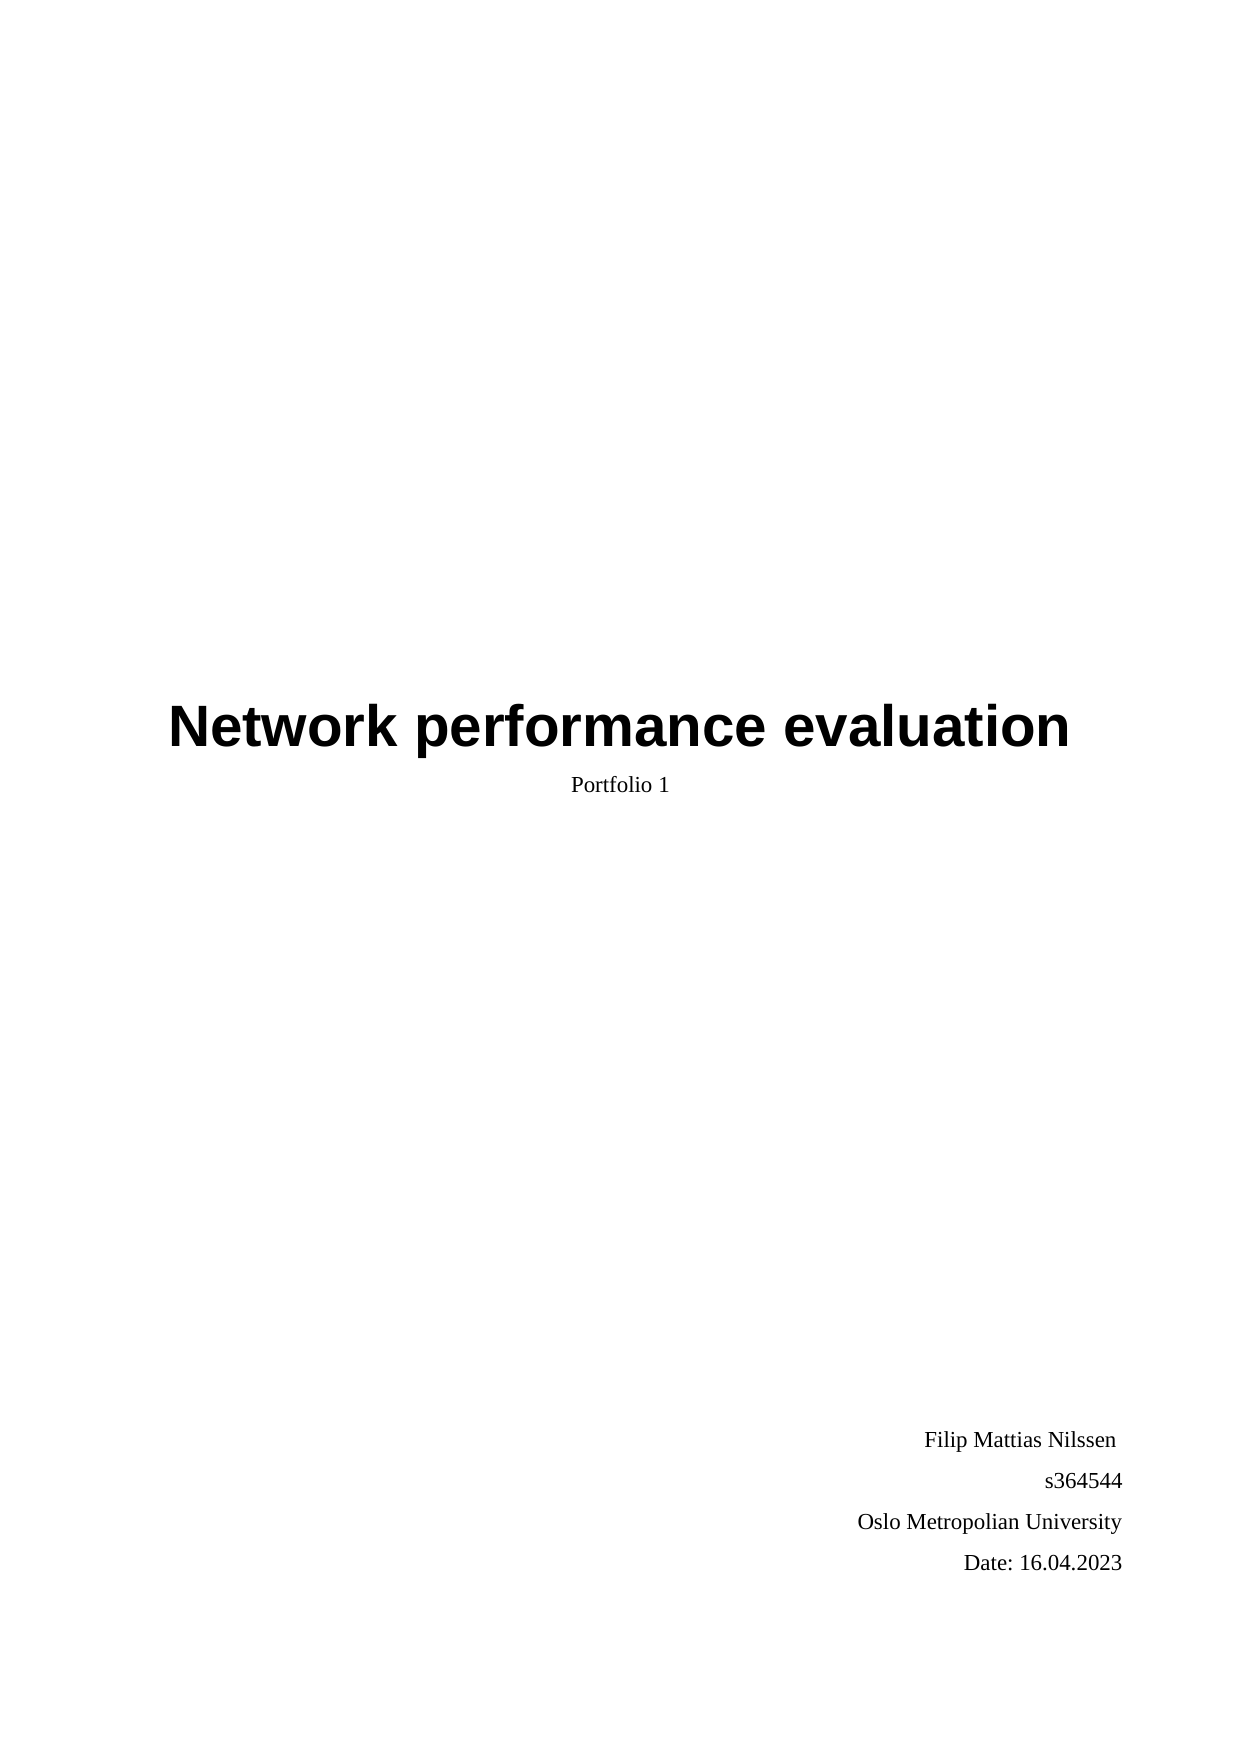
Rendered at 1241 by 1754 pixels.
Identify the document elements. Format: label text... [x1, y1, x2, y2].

text Portfolio 1 [118, 771, 1122, 797]
text Date: 16.04.2023 [118, 1549, 1122, 1575]
text Oslo Metropolian University [118, 1508, 1122, 1534]
text Filip Mattias Nilssen [118, 1426, 1122, 1452]
title Network performance evaluation [118, 691, 1122, 758]
text s364544 [118, 1467, 1122, 1493]
